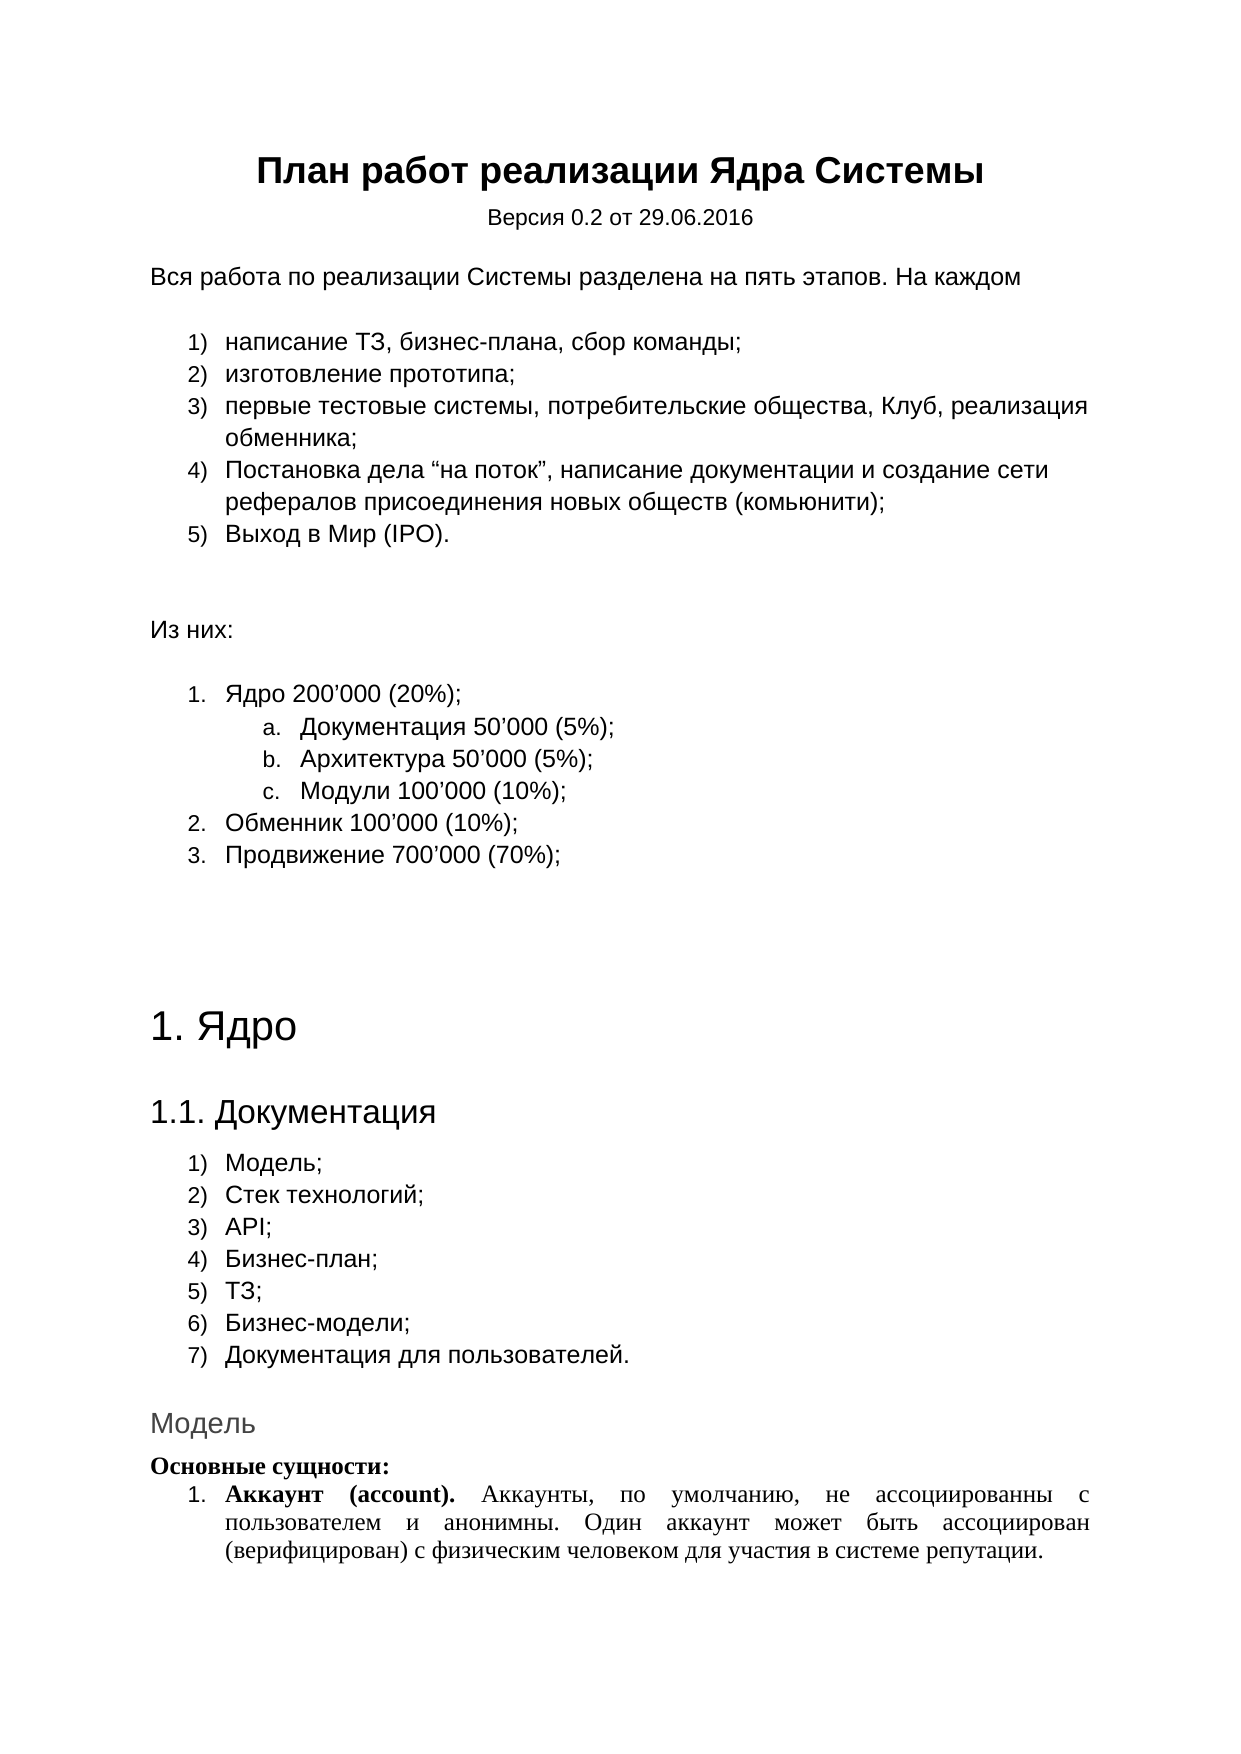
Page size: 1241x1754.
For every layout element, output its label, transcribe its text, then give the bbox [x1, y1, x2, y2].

list ТЗ; [187, 1277, 1091, 1305]
list Ядро 200’000 (20%); [187, 680, 1091, 708]
list Выход в Мир (IPO). [187, 520, 1091, 548]
text Вся работа по реализации Системы разделена на пять этапов. На каждом [150, 263, 1091, 291]
list Стек технологий; [187, 1181, 1091, 1209]
list Аккаунт (account). Аккаунты, по умолчанию, не ассоциированны с пользователем и анонимны. Один аккаунт может быть ассоциирован (верифицирован) с физическим человеком для участия в системе репутации. [187, 1480, 1091, 1564]
list Бизнес-план; [187, 1245, 1091, 1273]
list API; [187, 1213, 1091, 1241]
text Версия 0.2 от 29.06.2016 [150, 204, 1091, 230]
list Документация для пользователей. [187, 1341, 1091, 1369]
list Постановка дела “на поток”, написание документации и создание сети рефералов присоединения новых обществ (комьюнити); [187, 456, 1091, 516]
list Бизнес-модели; [187, 1309, 1091, 1337]
text Основные сущности: [150, 1452, 1091, 1480]
text Из них: [150, 616, 1091, 644]
list Документация 50’000 (5%); [262, 712, 1091, 740]
list написание ТЗ, бизнес-плана, сбор команды; [187, 327, 1091, 355]
subtitle 1. Ядро [150, 1002, 1091, 1049]
subtitle 1.1. Документация [150, 1093, 1091, 1131]
list Архитектура 50’000 (5%); [262, 744, 1091, 772]
list Модули 100’000 (10%); [262, 776, 1091, 804]
title План работ реализации Ядра Системы [150, 150, 1091, 192]
list Обменник 100’000 (10%); [187, 808, 1091, 836]
list Модель; [187, 1149, 1091, 1177]
list изготовление прототипа; [187, 359, 1091, 387]
list Продвижение 700’000 (70%); [187, 841, 1091, 868]
subtitle Модель [150, 1407, 1091, 1439]
list первые тестовые системы, потребительские общества, Клуб, реализация обменника; [187, 391, 1091, 451]
